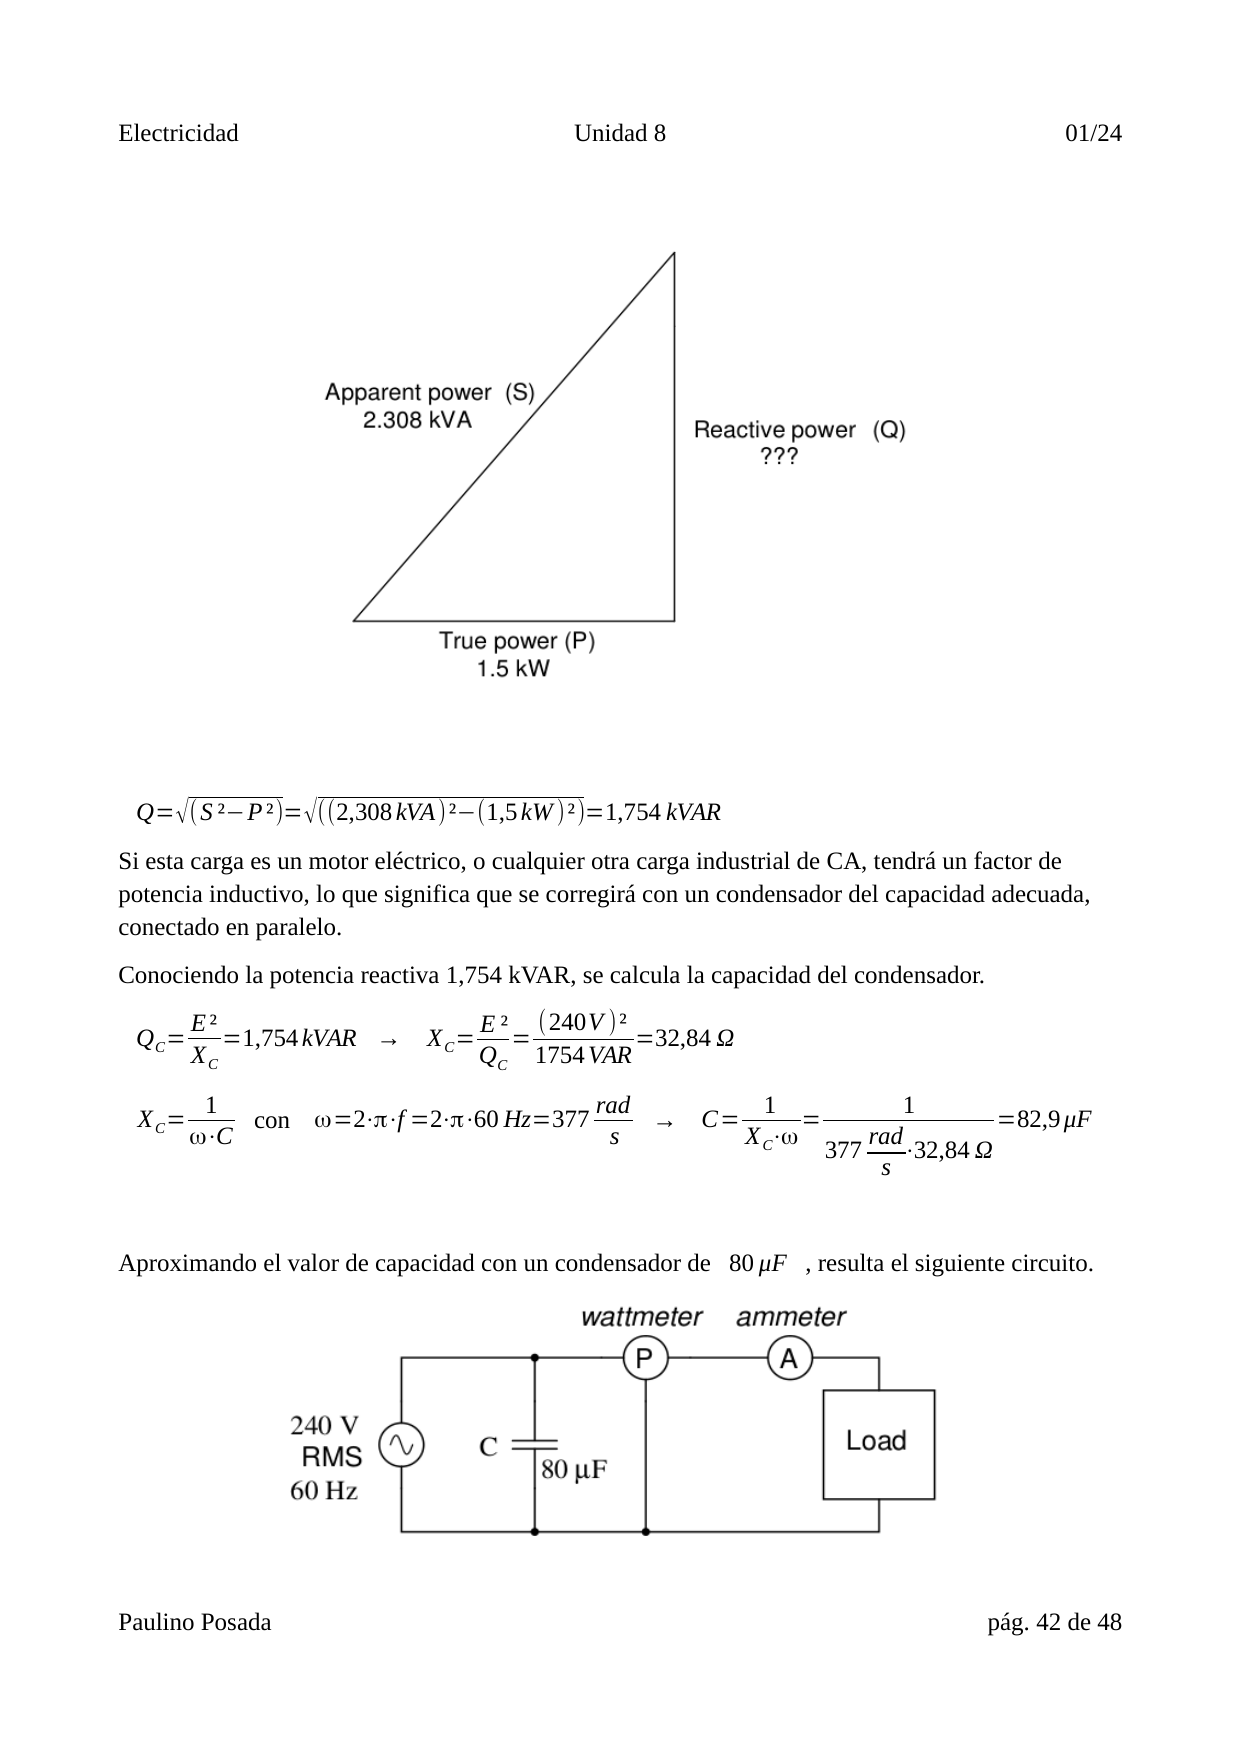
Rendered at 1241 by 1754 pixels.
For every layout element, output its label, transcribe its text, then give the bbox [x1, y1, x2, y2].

text con → [118, 1091, 1122, 1182]
text Conociendo la potencia reactiva 1,754 kVAR, se calcula la capacidad del condensador. [118, 960, 1122, 989]
picture [317, 223, 924, 686]
text → [118, 1007, 1122, 1073]
text Aproximando el valor de capacidad con un condensador de, resulta el siguiente circuito. [118, 1248, 1122, 1277]
picture [277, 1295, 964, 1549]
text Si esta carga es un motor eléctrico, o cualquier otra carga industrial de CA, tendrá un factor de potencia inductivo, lo que significa que se corregirá con un condensador del capacidad adecuada, conectado en paralelo. [118, 846, 1122, 941]
